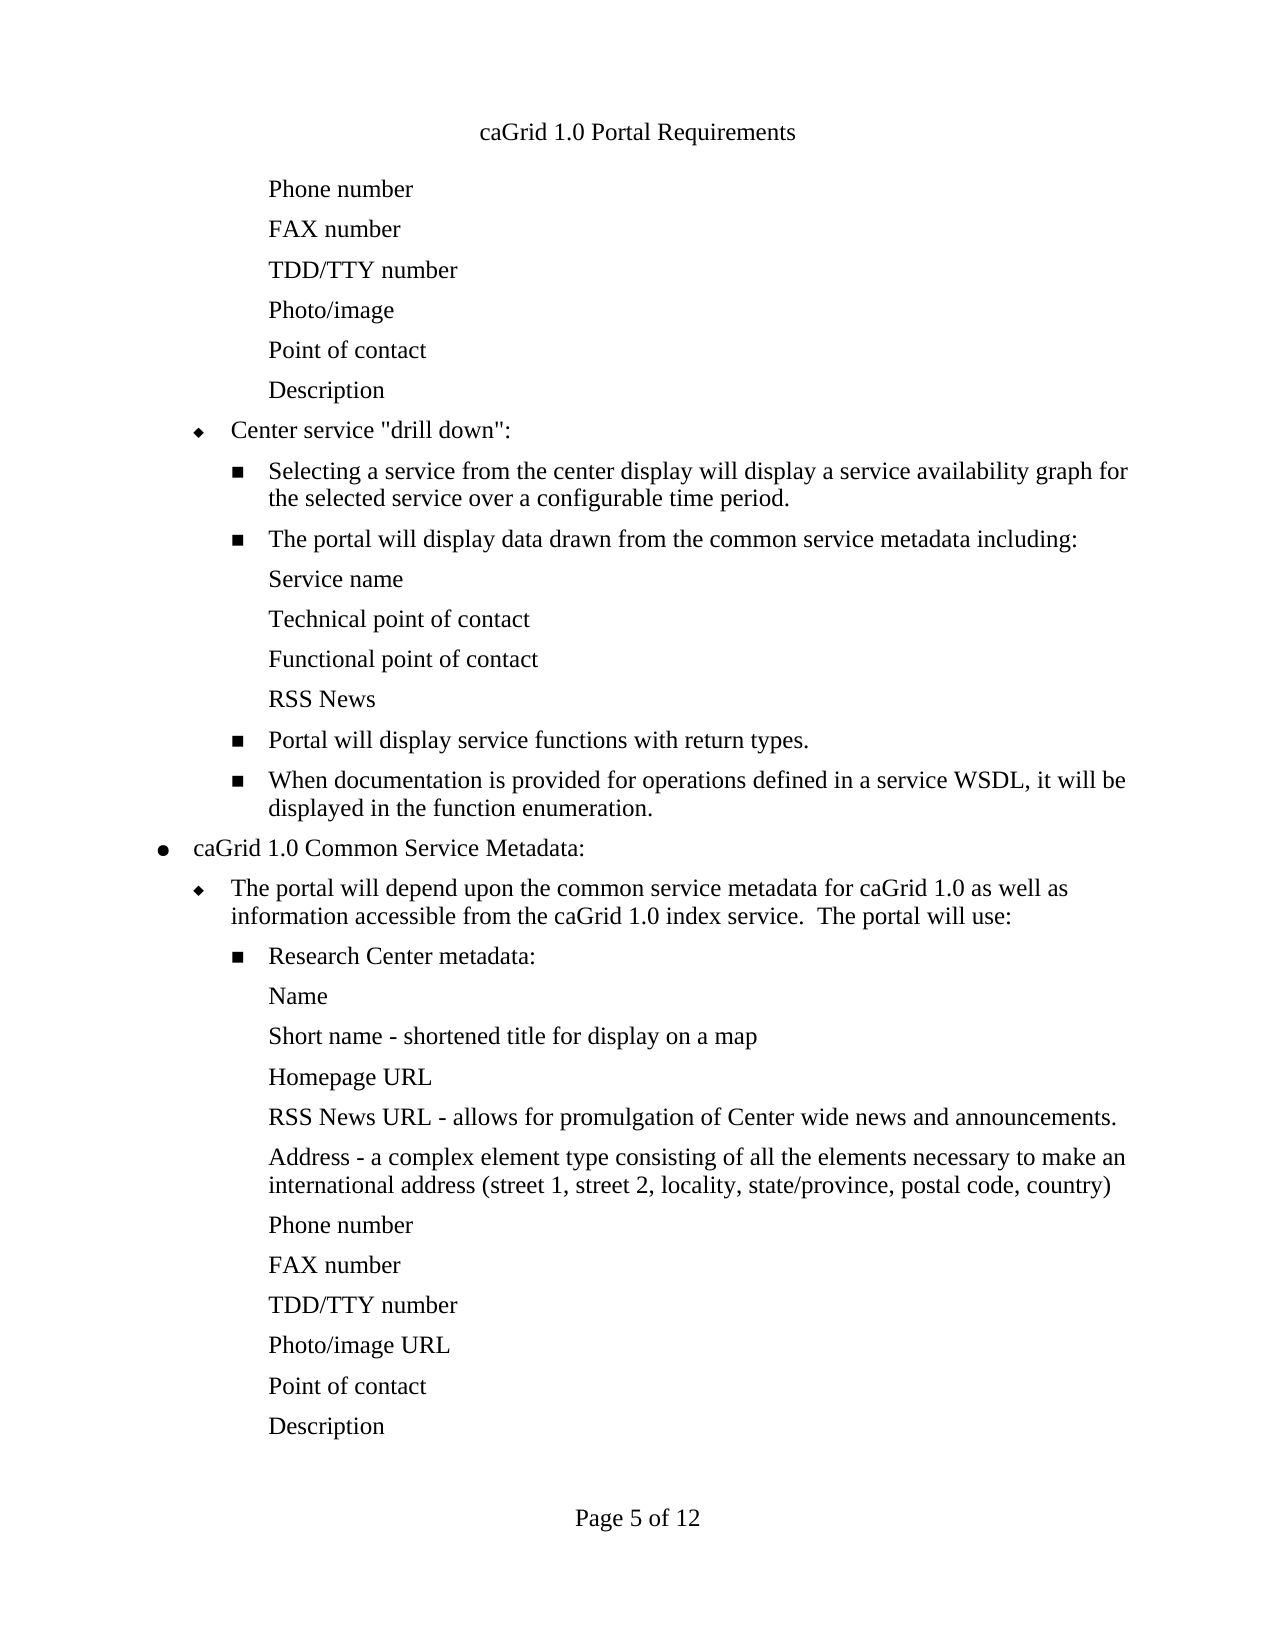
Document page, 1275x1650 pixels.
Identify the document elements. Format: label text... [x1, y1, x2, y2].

list Short name - shortened title for display on a map [231, 1022, 1157, 1050]
list Name [231, 982, 1157, 1010]
list Center service "drill down": [193, 417, 1157, 444]
list Photo/image URL [231, 1332, 1157, 1359]
list When documentation is provided for operations defined in a service WSDL, it will be displayed in the function enumeration. [231, 766, 1157, 821]
list FAX number [231, 216, 1157, 243]
list Description [231, 1412, 1157, 1440]
list caGrid 1.0 Common Service Metadata: [156, 834, 1157, 862]
list Address - a complex element type consisting of all the elements necessary to make an international address (street 1, street 2, locality, state/province, postal code, country) [231, 1143, 1157, 1198]
list Phone number [231, 1211, 1157, 1239]
list Functional point of contact [231, 645, 1157, 673]
list Service name [231, 565, 1157, 593]
list Phone number [231, 175, 1157, 203]
list The portal will display data drawn from the common service metadata including: [231, 525, 1157, 552]
list The portal will depend upon the common service metadata for caGrid 1.0 as well as information accessible from the caGrid 1.0 index service. The portal will use: [193, 874, 1157, 929]
list TDD/TTY number [231, 256, 1157, 283]
list Photo/image [231, 296, 1157, 324]
list Point of contact [231, 1372, 1157, 1399]
list FAX number [231, 1251, 1157, 1279]
list Description [231, 376, 1157, 404]
list Technical point of contact [231, 605, 1157, 633]
list Research Center metadata: [231, 942, 1157, 970]
list Point of contact [231, 336, 1157, 364]
list Portal will display service functions with return types. [231, 726, 1157, 753]
list RSS News [231, 686, 1157, 713]
list Selecting a service from the center display will display a service availability graph for the selected service over a configurable time period. [231, 457, 1157, 512]
list RSS News URL - allows for promulgation of Center wide news and announcements. [231, 1103, 1157, 1131]
list TDD/TTY number [231, 1291, 1157, 1319]
list Homepage URL [231, 1063, 1157, 1090]
